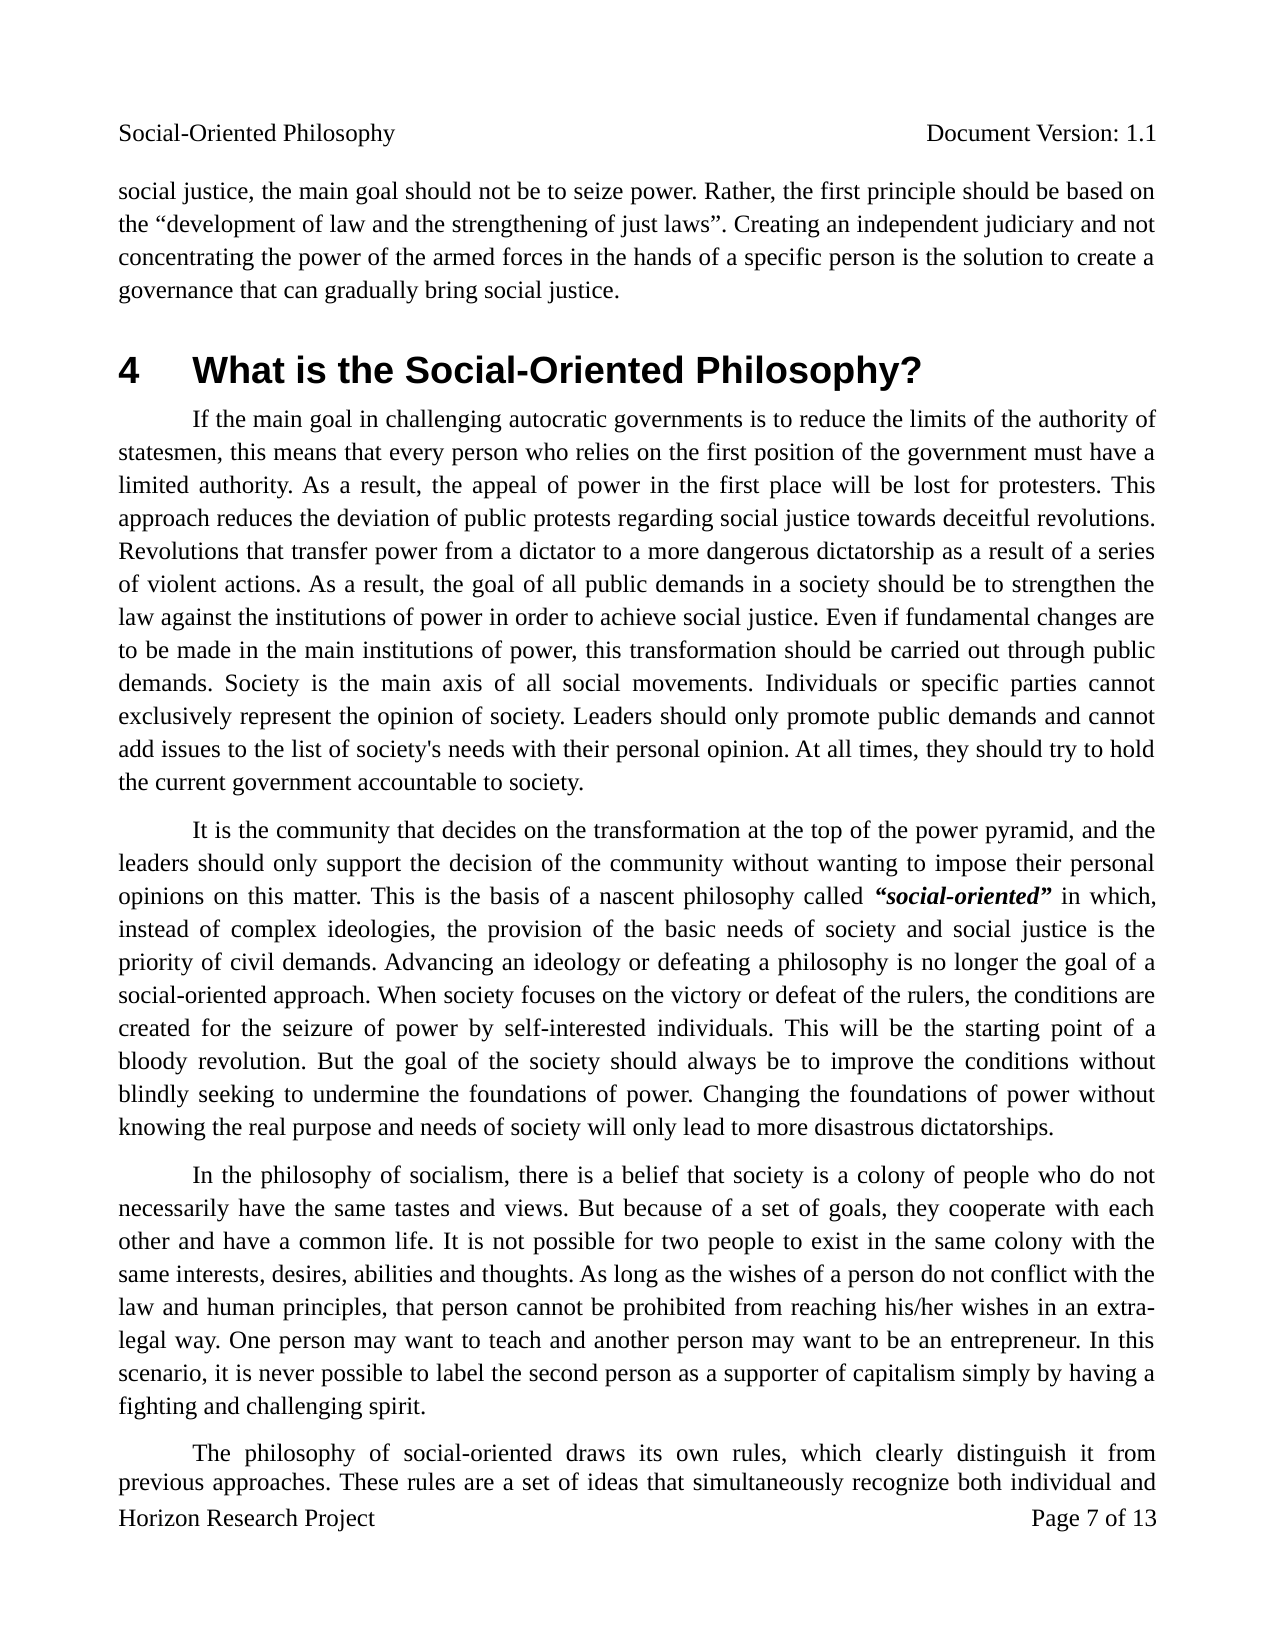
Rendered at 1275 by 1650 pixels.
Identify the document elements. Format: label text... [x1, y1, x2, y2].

subtitle What is the Social-Oriented Philosophy? [118, 348, 1157, 392]
text In the philosophy of socialism, there is a belief that society is a colony of people who do not necessarily have the same tastes and views. But because of a set of goals, they cooperate with each other and have a common life. It is not possible for two people to exist in the same colony with the same interests, desires, abilities and thoughts. As long as the wishes of a person do not conflict with the law and human principles, that person cannot be prohibited from reaching his/her wishes in an extra-legal way. One person may want to teach and another person may want to be an entrepreneur. In this scenario, it is never possible to label the second person as a supporter of capitalism simply by having a fighting and challenging spirit. [118, 1160, 1157, 1420]
text The philosophy of social-oriented draws its own rules, which clearly distinguish it from previous approaches. These rules are a set of ideas that simultaneously recognize both individual and [118, 1438, 1157, 1496]
text social justice, the main goal should not be to seize power. Rather, the first principle should be based on the “development of law and the strengthening of just laws”. Creating an independent judiciary and not concentrating the power of the armed forces in the hands of a specific person is the solution to create a governance that can gradually bring social justice. [118, 176, 1157, 304]
text If the main goal in challenging autocratic governments is to reduce the limits of the authority of statesmen, this means that every person who relies on the first position of the government must have a limited authority. As a result, the appeal of power in the first place will be lost for protesters. This approach reduces the deviation of public protests regarding social justice towards deceitful revolutions. Revolutions that transfer power from a dictator to a more dangerous dictatorship as a result of a series of violent actions. As a result, the goal of all public demands in a society should be to strengthen the law against the institutions of power in order to achieve social justice. Even if fundamental changes are to be made in the main institutions of power, this transformation should be carried out through public demands. Society is the main axis of all social movements. Individuals or specific parties cannot exclusively represent the opinion of society. Leaders should only promote public demands and cannot add issues to the list of society's needs with their personal opinion. At all times, they should try to hold the current government accountable to society. [118, 404, 1157, 796]
text It is the community that decides on the transformation at the top of the power pyramid, and the leaders should only support the decision of the community without wanting to impose their personal opinions on this matter. This is the basis of a nascent philosophy called “social-oriented” in which, instead of complex ideologies, the provision of the basic needs of society and social justice is the priority of civil demands. Advancing an ideology or defeating a philosophy is no longer the goal of a social-oriented approach. When society focuses on the victory or defeat of the rulers, the conditions are created for the seizure of power by self-interested individuals. This will be the starting point of a bloody revolution. But the goal of the society should always be to improve the conditions without blindly seeking to undermine the foundations of power. Changing the foundations of power without knowing the real purpose and needs of society will only lead to more disastrous dictatorships. [118, 815, 1157, 1141]
